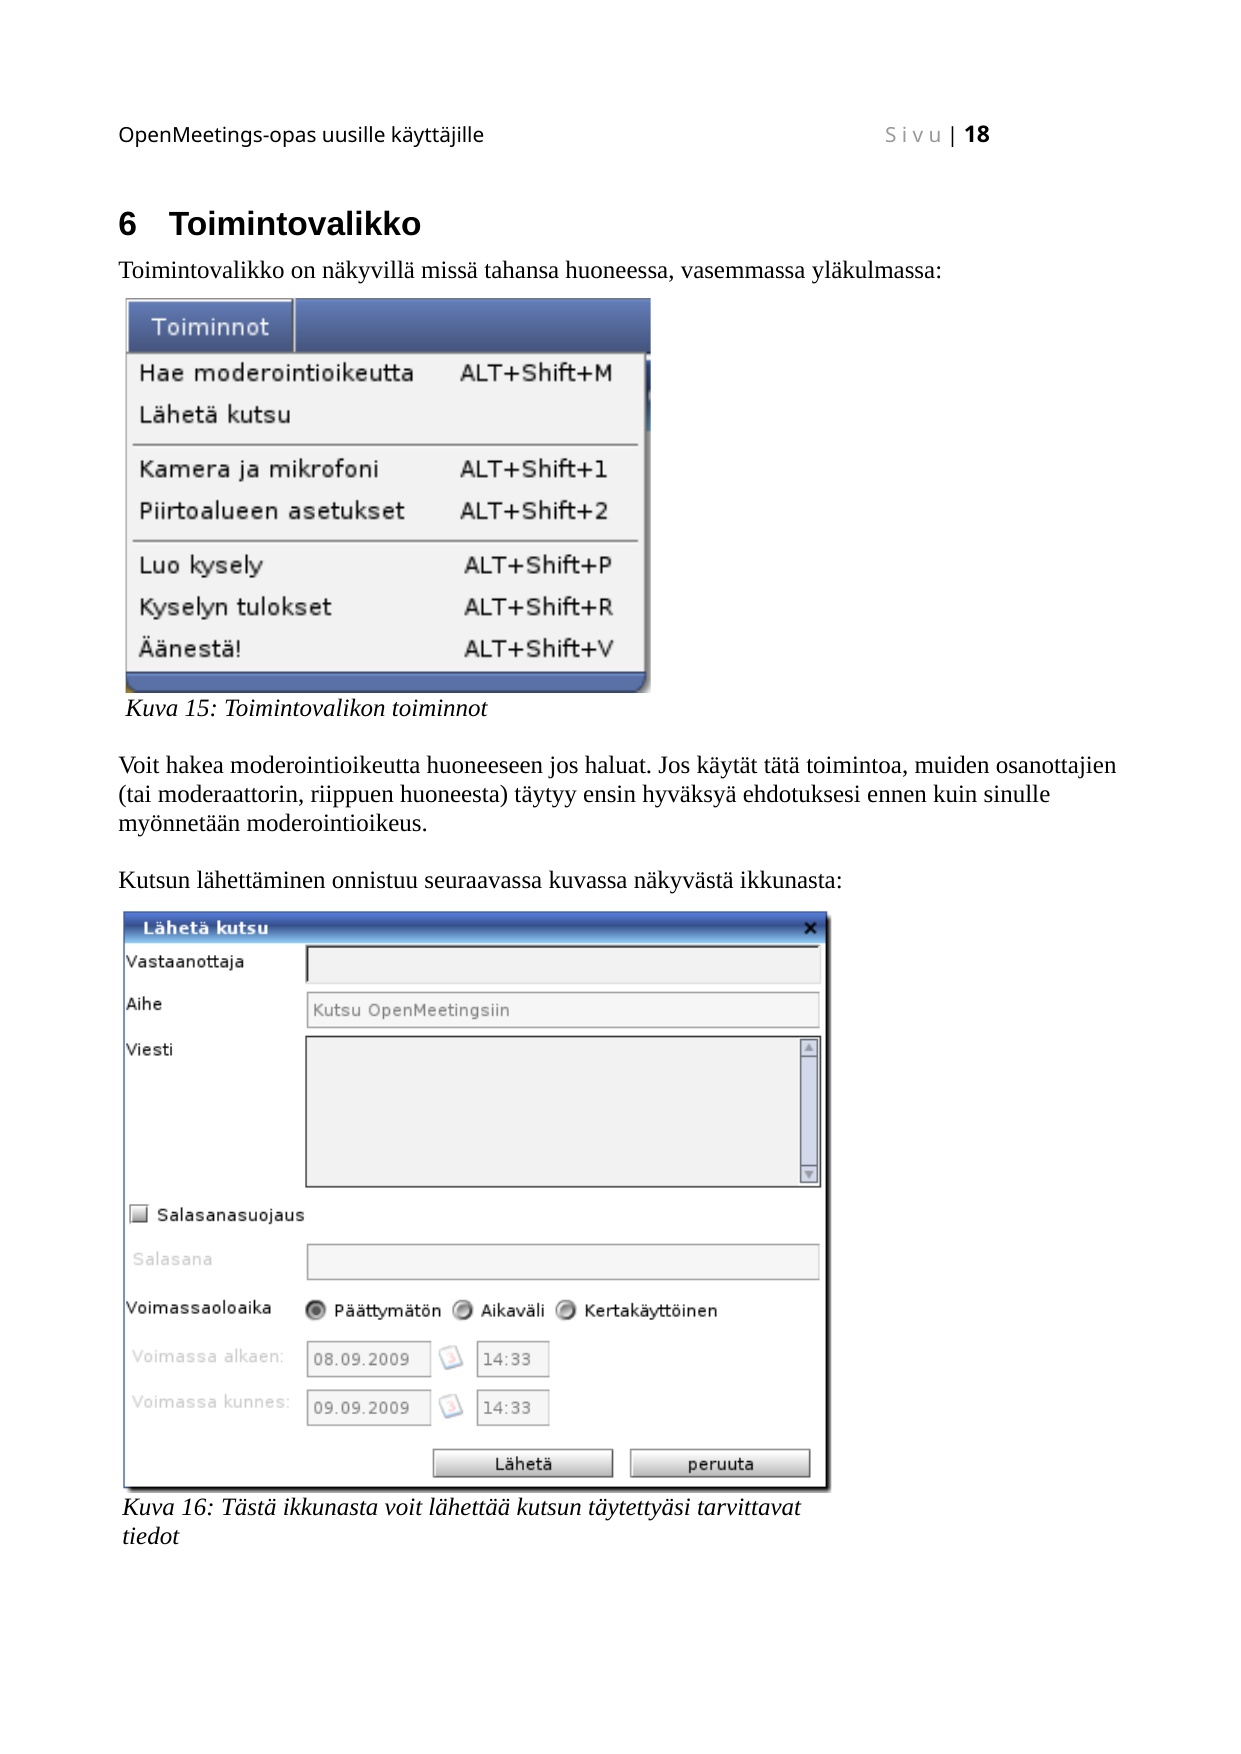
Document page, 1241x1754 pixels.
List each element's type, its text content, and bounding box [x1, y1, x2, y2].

text Kutsun lähettäminen onnistuu seuraavassa kuvassa näkyvästä ikkunasta: [118, 865, 1122, 894]
text Kuva 16: Tästä ikkunasta voit lähettää kutsun täytettyäsi tarvittavat tiedot [122, 1493, 831, 1550]
text Kuva 15: Toimintovalikon toiminnot [125, 693, 650, 721]
text Toimintovalikko on näkyvillä missä tahansa huoneessa, vasemmassa yläkulmassa: [118, 255, 1122, 284]
picture [122, 910, 832, 1493]
picture [125, 298, 651, 693]
text Voit hakea moderointioikeutta huoneeseen jos haluat. Jos käytät tätä toimintoa, muiden osanottajien (tai moderaattorin, riippuen huoneesta) täytyy ensin hyväksyä ehdotuksesi ennen kuin sinulle myönnetään moderointioikeus. [118, 750, 1122, 836]
subtitle Toimintovalikko [118, 204, 1122, 242]
